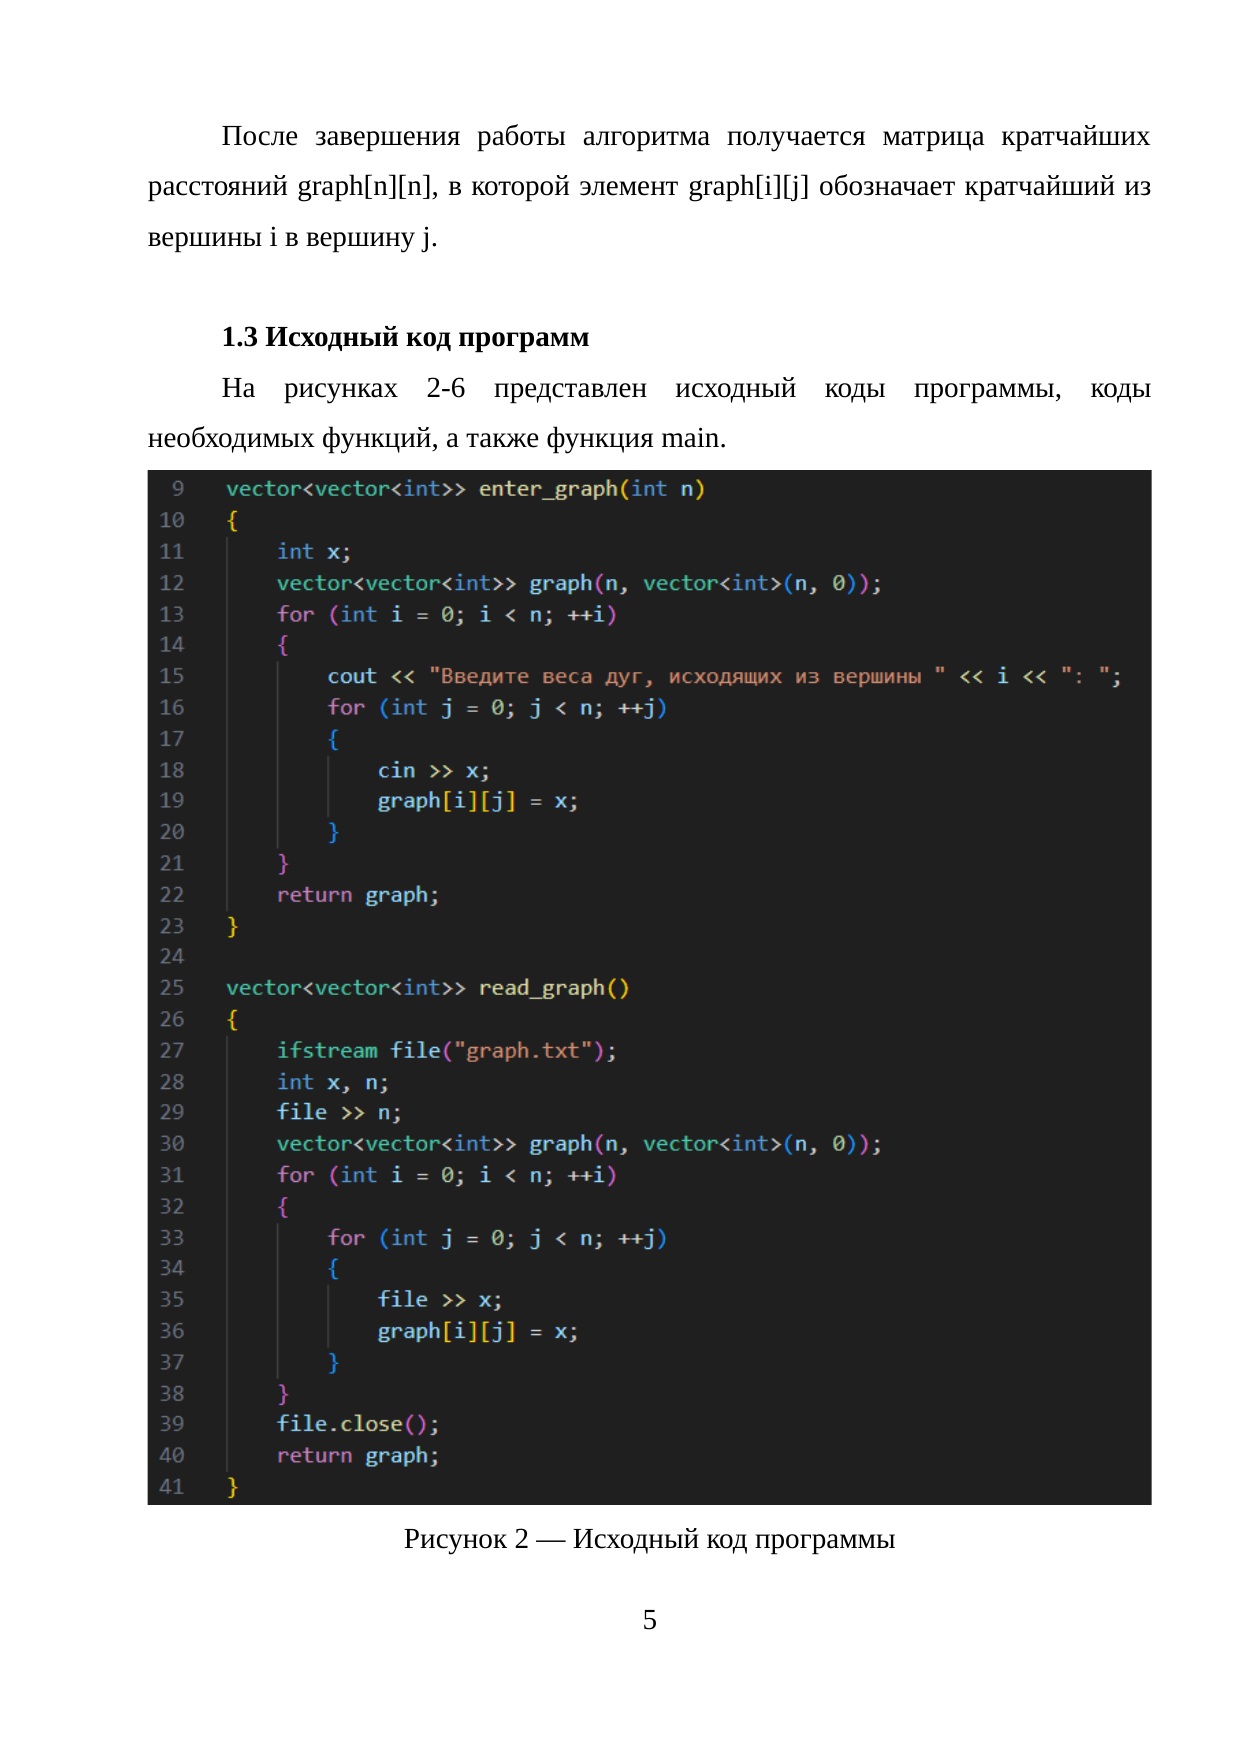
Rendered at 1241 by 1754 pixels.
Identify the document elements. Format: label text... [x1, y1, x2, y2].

picture [147, 470, 1152, 1505]
text После завершения работы алгоритма получается матрица кратчайших расстояний graph[n][n], в которой элемент graph[i][j] обозначает кратчайший из вершины i в вершину j. [148, 118, 1152, 252]
subtitle 1.3 Исходный код программ [148, 319, 1152, 353]
text На рисунках 2-6 представлен исходный коды программы, коды необходимых функций, а также функция main. [148, 370, 1152, 453]
text Рисунок 2 — Исходный код программы [148, 1505, 1152, 1555]
